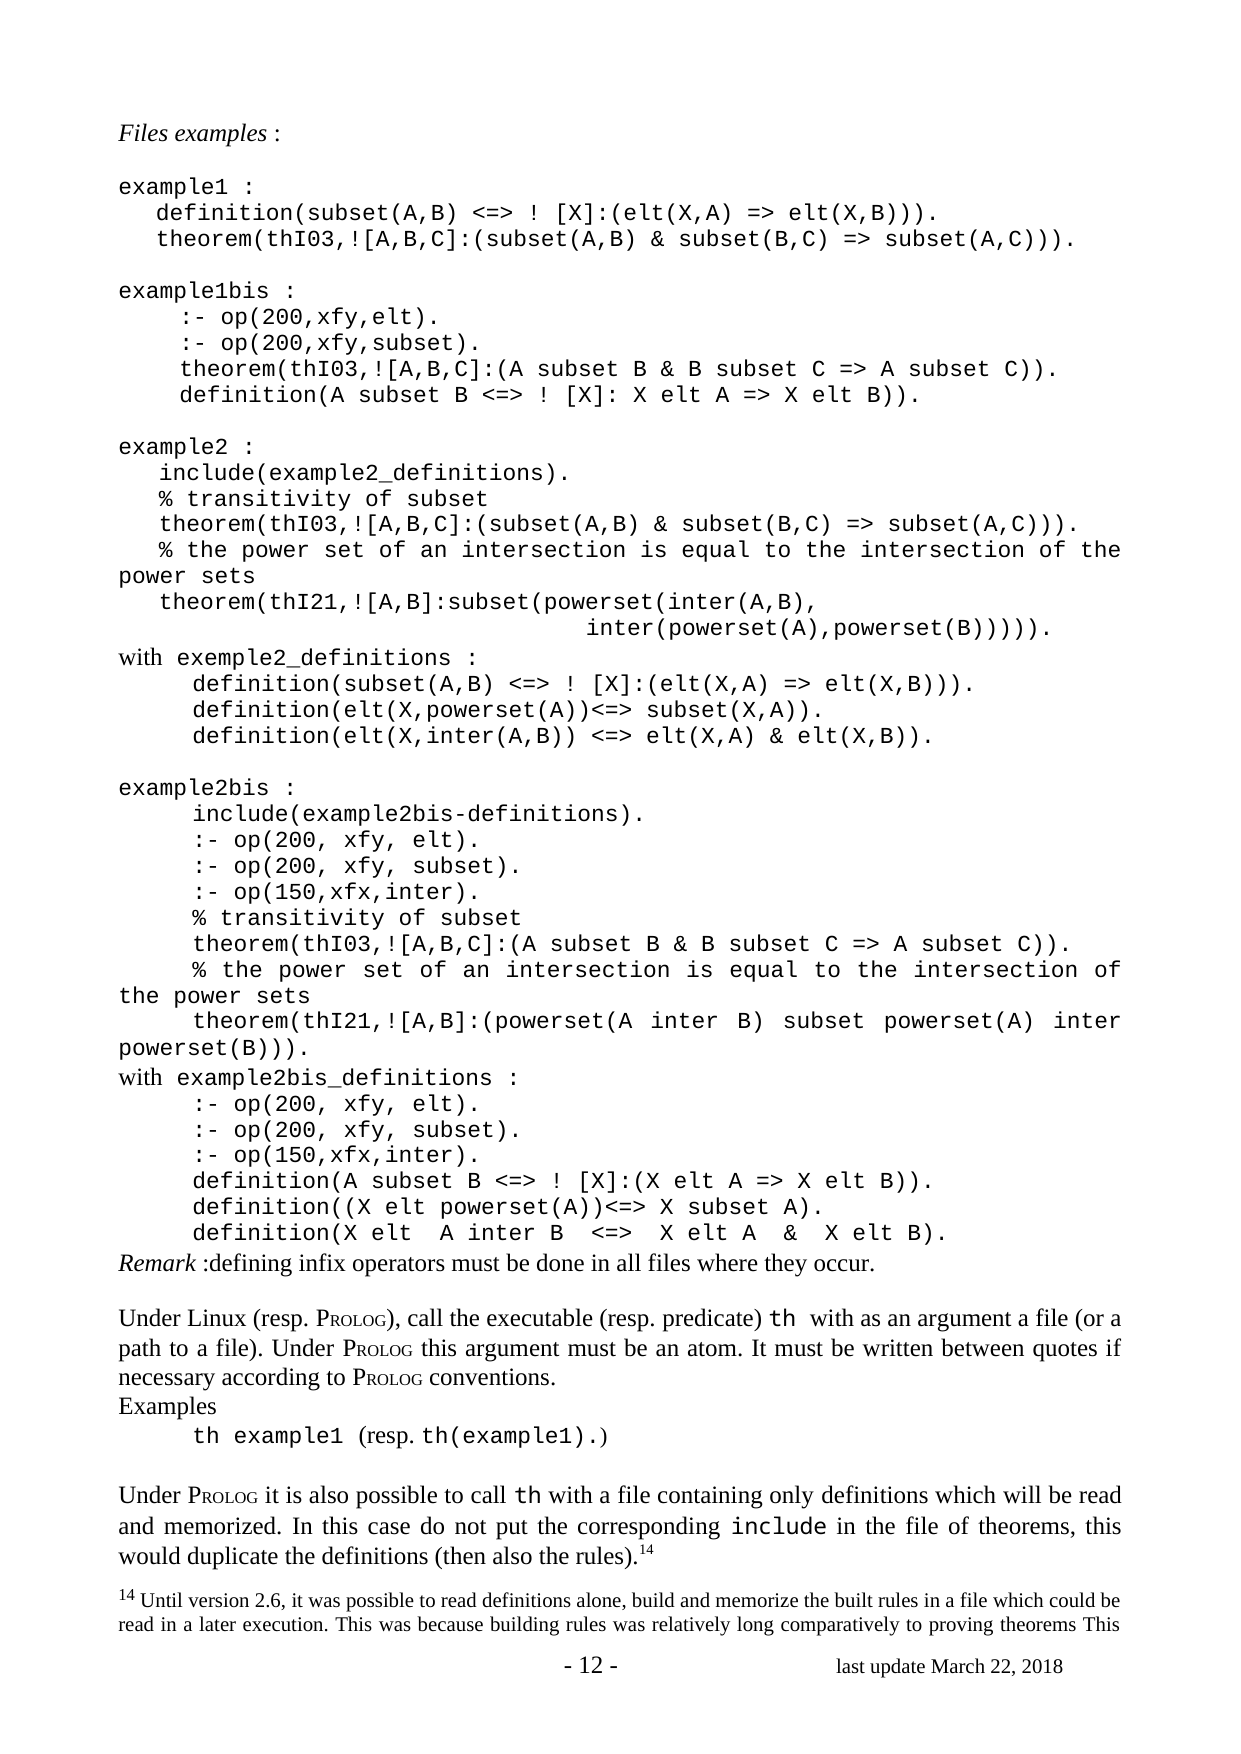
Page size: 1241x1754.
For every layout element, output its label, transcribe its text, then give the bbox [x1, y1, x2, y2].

text definition(X elt A inter B <=> X elt A & X elt B). [118, 1222, 1122, 1248]
text example1 : [118, 176, 1122, 202]
text definition(elt(X,powerset(A))<=> subset(X,A)). [118, 699, 1122, 724]
text theorem(thI03,![A,B,C]:(A subset B & B subset C => A subset C)). [118, 932, 1122, 958]
text theorem(thI21,![A,B]:subset(powerset(inter(A,B), [118, 591, 1122, 617]
text include(example2_definitions). [118, 461, 1122, 487]
text definition((X elt powerset(A))<=> X subset A). [118, 1196, 1122, 1222]
text % the power set of an intersection is equal to the intersection of the power sets [118, 958, 1122, 1010]
text :- op(200, xfy, elt). [118, 828, 1122, 854]
text Files examples : [118, 118, 1122, 147]
text definition(elt(X,inter(A,B)) <=> elt(X,A) & elt(X,B)). [118, 724, 1122, 751]
text example2 : [118, 435, 1122, 461]
text definition(subset(A,B) <=> ! [X]:(elt(X,A) => elt(X,B))). [156, 202, 1122, 227]
text th example1 (resp. th(example1).) [118, 1420, 1122, 1450]
text theorem(thI03,![A,B,C]:(subset(A,B) & subset(B,C) => subset(A,C))). [118, 513, 1122, 539]
text with example2bis_definitions : [118, 1062, 1122, 1092]
text definition(A subset B <=> ! [X]:(X elt A => X elt B)). [118, 1170, 1122, 1196]
text :- op(200,xfy,elt). [179, 305, 1122, 331]
text with exemple2_definitions : [118, 642, 1122, 673]
text Examples [118, 1391, 1122, 1420]
text :- op(150,xfx,inter). [118, 1144, 1122, 1170]
text % transitivity of subset [118, 487, 1122, 513]
text theorem(thI03,![A,B,C]:(A subset B & B subset C => A subset C)). [179, 357, 1122, 383]
text theorem(thI21,![A,B]:(powerset(A inter B) subset powerset(A) inter powerset(B))). [118, 1010, 1122, 1062]
text Remark :defining infix operators must be done in all files where they occur. [118, 1248, 1122, 1276]
text Until version 2.6, it was possible to read definitions alone, build and memorize the built rules in a file which could be read in a later execution. This was because building rules was relatively long comparatively to proving theorems This [118, 1584, 1122, 1636]
text :- op(200, xfy, elt). [118, 1092, 1122, 1118]
text example1bis : [118, 279, 1122, 305]
text :- op(150,xfx,inter). [118, 880, 1122, 906]
text example2bis : [118, 776, 1122, 802]
text % transitivity of subset [118, 906, 1122, 932]
text % the power set of an intersection is equal to the intersection of the power sets [118, 539, 1122, 591]
text definition(subset(A,B) <=> ! [X]:(elt(X,A) => elt(X,B))). [118, 673, 1122, 699]
text theorem(thI03,![A,B,C]:(subset(A,B) & subset(B,C) => subset(A,C))). [156, 227, 1122, 253]
text include(example2bis-definitions). [118, 802, 1122, 828]
text :- op(200,xfy,subset). [179, 331, 1122, 357]
text :- op(200, xfy, subset). [118, 1118, 1122, 1144]
text inter(powerset(A),powerset(B))))). [118, 617, 1122, 642]
text Under Linux (resp. Prolog), call the executable (resp. predicate) th with as an argument a file (or a path to a file). Under Prolog this argument must be an atom. It must be written between quotes if necessary according to Prolog conventions. [118, 1302, 1122, 1391]
text :- op(200, xfy, subset). [118, 854, 1122, 880]
text Under Prolog it is also possible to call th with a file containing only definitions which will be read and memorized. In this case do not put the corresponding include in the file of theorems, this would duplicate the definitions (then also the rules). [118, 1479, 1122, 1570]
text definition(A subset B <=> ! [X]: X elt A => X elt B)). [179, 383, 1122, 409]
